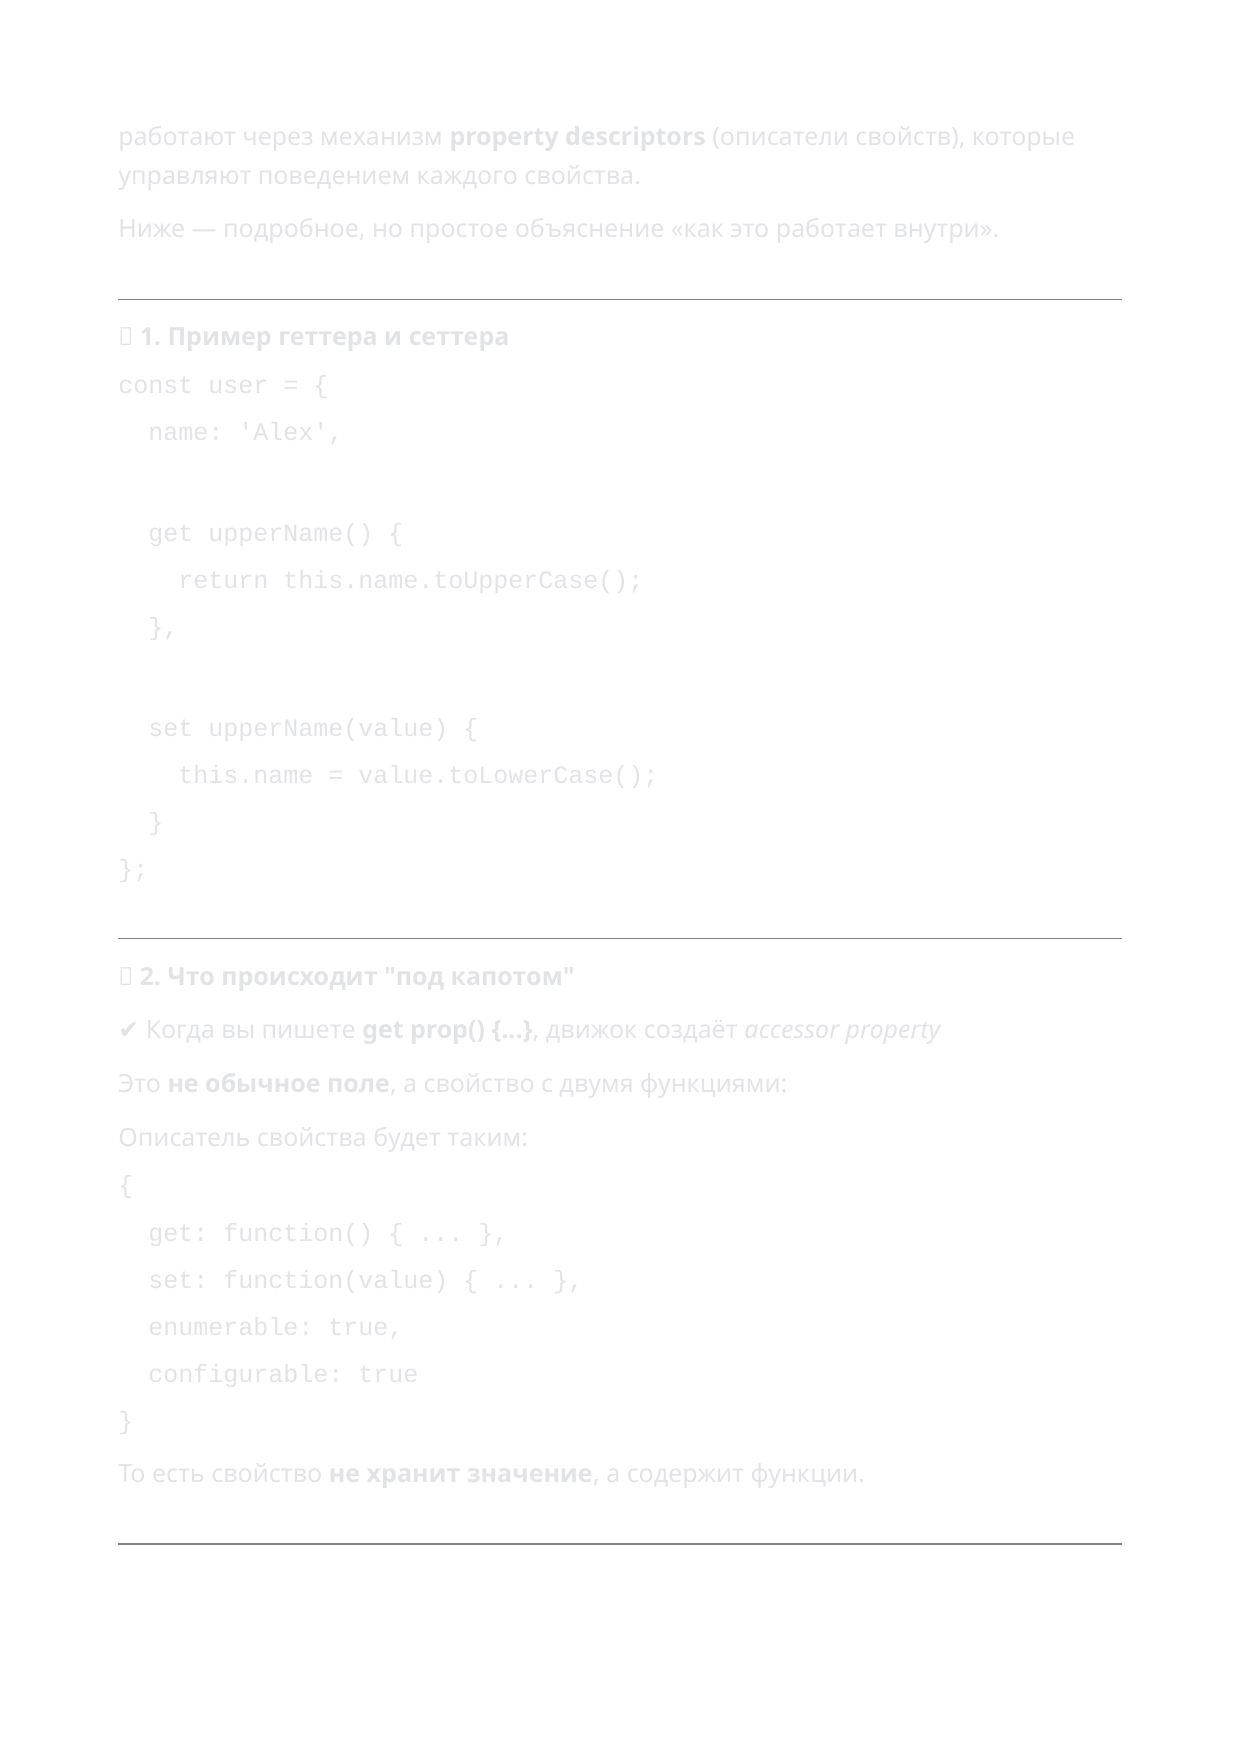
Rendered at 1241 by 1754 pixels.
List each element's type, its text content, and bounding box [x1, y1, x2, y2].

text configurable: true [118, 1361, 1122, 1390]
text } [118, 810, 1122, 838]
text name: 'Alex', [118, 420, 1122, 448]
text То есть свойство не хранит значение, а содержит функции. [118, 1456, 1122, 1490]
subtitle 🧠 2. Что происходит "под капотом" [118, 958, 1122, 992]
text Это не обычное поле, а свойство с двумя функциями: [118, 1066, 1122, 1100]
text return this.name.toUpperCase(); [118, 568, 1122, 596]
text this.name = value.toLowerCase(); [118, 763, 1122, 791]
text } [118, 1408, 1122, 1437]
text enumerable: true, [118, 1314, 1122, 1343]
text Ниже — подробное, но простое объяснение «как это работает внутри». [118, 211, 1122, 245]
text set: function(value) { ... }, [118, 1267, 1122, 1296]
subtitle 🧩 1. Пример геттера и сеттера [118, 319, 1122, 353]
text работают через механизм property descriptors (описатели свойств), которые управляют поведением каждого свойства. [118, 118, 1122, 191]
text get upperName() { [118, 521, 1122, 549]
subtitle Описатель свойства будет таким: [118, 1119, 1122, 1153]
text }; [118, 857, 1122, 885]
text set upperName(value) { [118, 716, 1122, 744]
text const user = { [118, 373, 1122, 401]
subtitle ✔ Когда вы пишете get prop() {...}, движок создаёт accessor property [118, 1012, 1122, 1046]
text }, [118, 615, 1122, 643]
text { [118, 1173, 1122, 1201]
text get: function() { ... }, [118, 1220, 1122, 1248]
